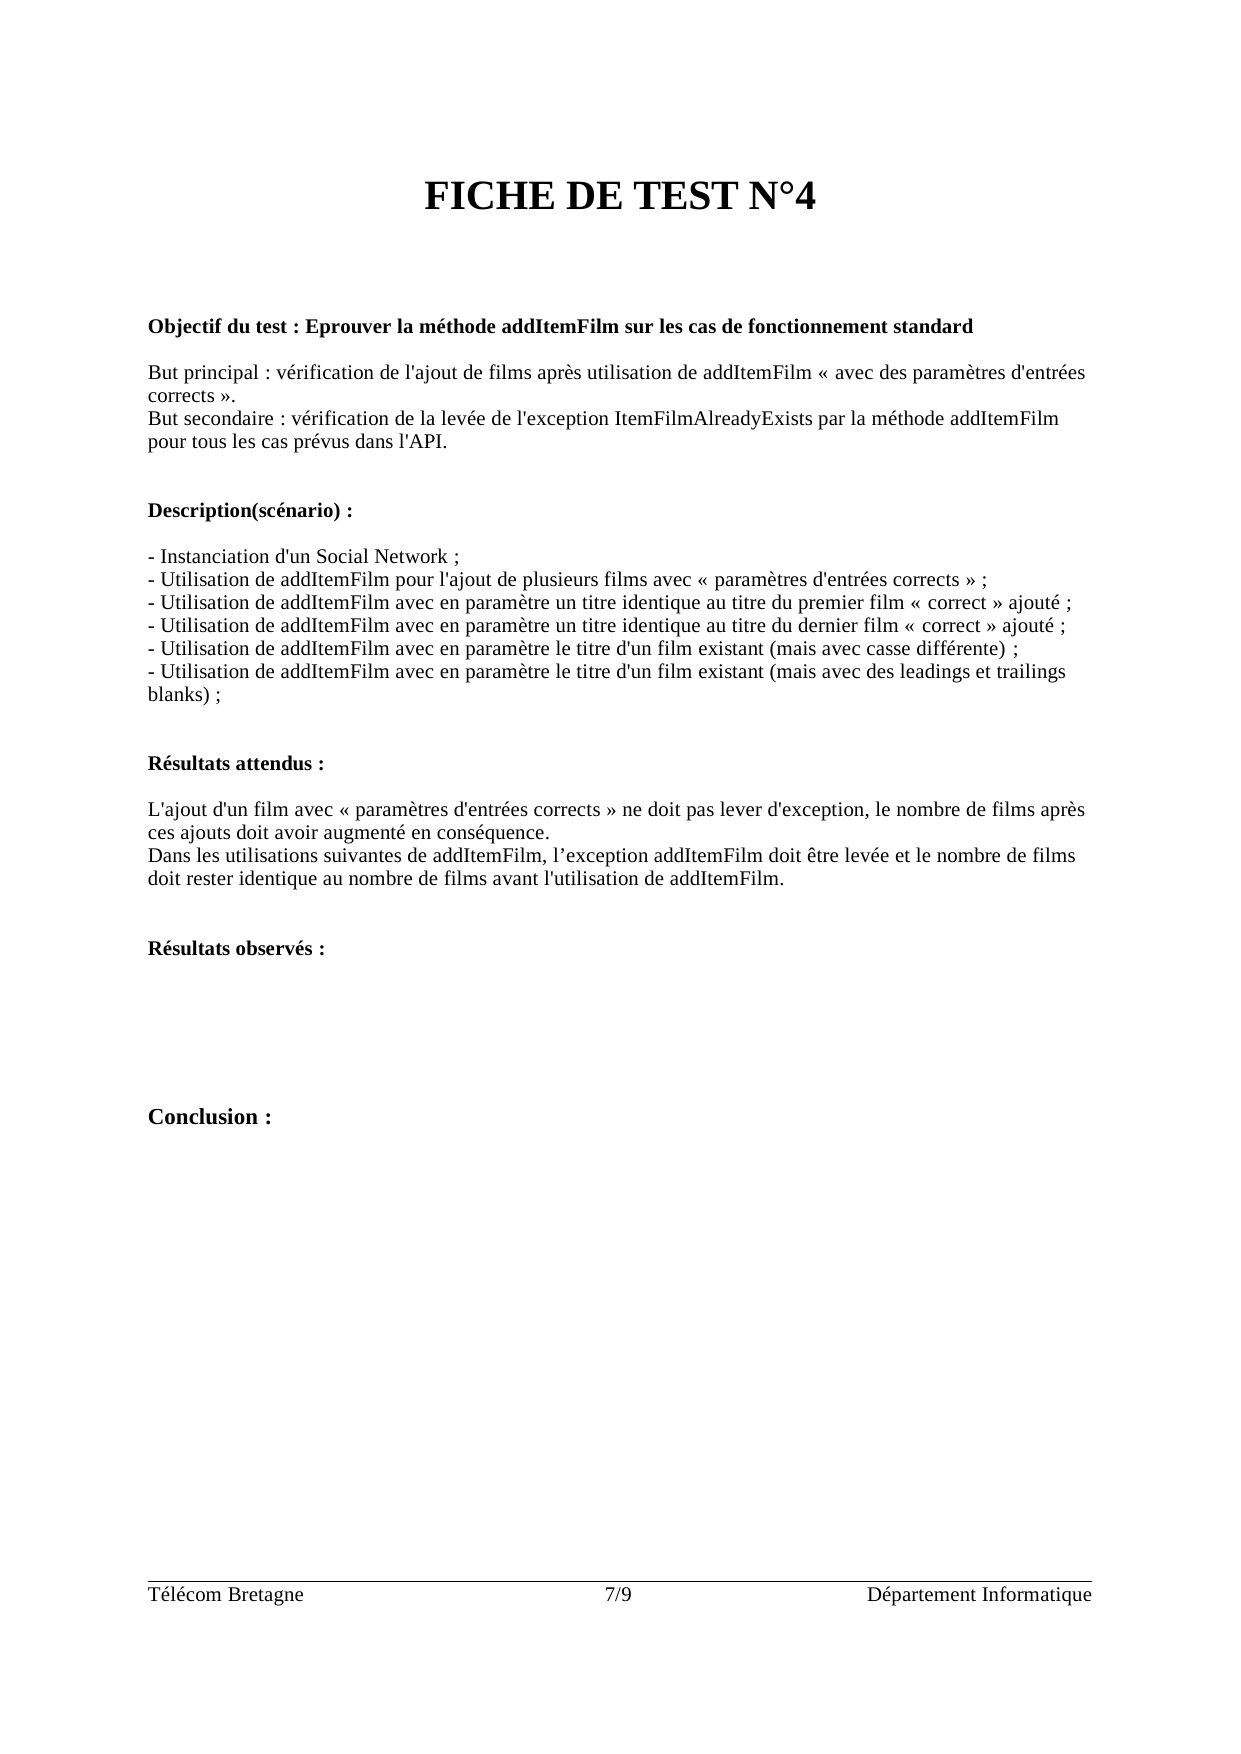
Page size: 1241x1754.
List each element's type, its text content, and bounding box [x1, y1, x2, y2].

text - Utilisation de addItemFilm avec en paramètre un titre identique au titre du dernier film « correct » ajouté ; [148, 614, 1092, 637]
subtitle Conclusion : [148, 1104, 1092, 1129]
text - Utilisation de addItemFilm avec en paramètre le titre d'un film existant (mais avec des leadings et trailings blanks) ; [148, 660, 1092, 706]
text - Utilisation de addItemFilm pour l'ajout de plusieurs films avec « paramètres d'entrées corrects » ; [148, 568, 1092, 591]
text L'ajout d'un film avec « paramètres d'entrées corrects » ne doit pas lever d'exception, le nombre de films après ces ajouts doit avoir augmenté en conséquence. [148, 798, 1092, 844]
text - Instanciation d'un Social Network ; [148, 545, 1092, 568]
text But secondaire : vérification de la levée de l'exception ItemFilmAlreadyExists par la méthode addItemFilm pour tous les cas prévus dans l'API. [148, 407, 1092, 453]
text Résultats attendus : [148, 752, 1092, 775]
title Fiche de test N°4 [148, 173, 1092, 219]
text Résultats observés : [148, 936, 1092, 959]
text Description(scénario) : [148, 499, 1092, 522]
text - Utilisation de addItemFilm avec en paramètre un titre identique au titre du premier film « correct » ajouté ; [148, 591, 1092, 614]
text Dans les utilisations suivantes de addItemFilm, l’exception addItemFilm doit être levée et le nombre de films doit rester identique au nombre de films avant l'utilisation de addItemFilm. [148, 844, 1092, 890]
text - Utilisation de addItemFilm avec en paramètre le titre d'un film existant (mais avec casse différente) ; [148, 637, 1092, 660]
text Objectif du test : Eprouver la méthode addItemFilm sur les cas de fonctionnement standard [148, 315, 1092, 338]
text But principal : vérification de l'ajout de films après utilisation de addItemFilm « avec des paramètres d'entrées corrects ». [148, 361, 1092, 407]
